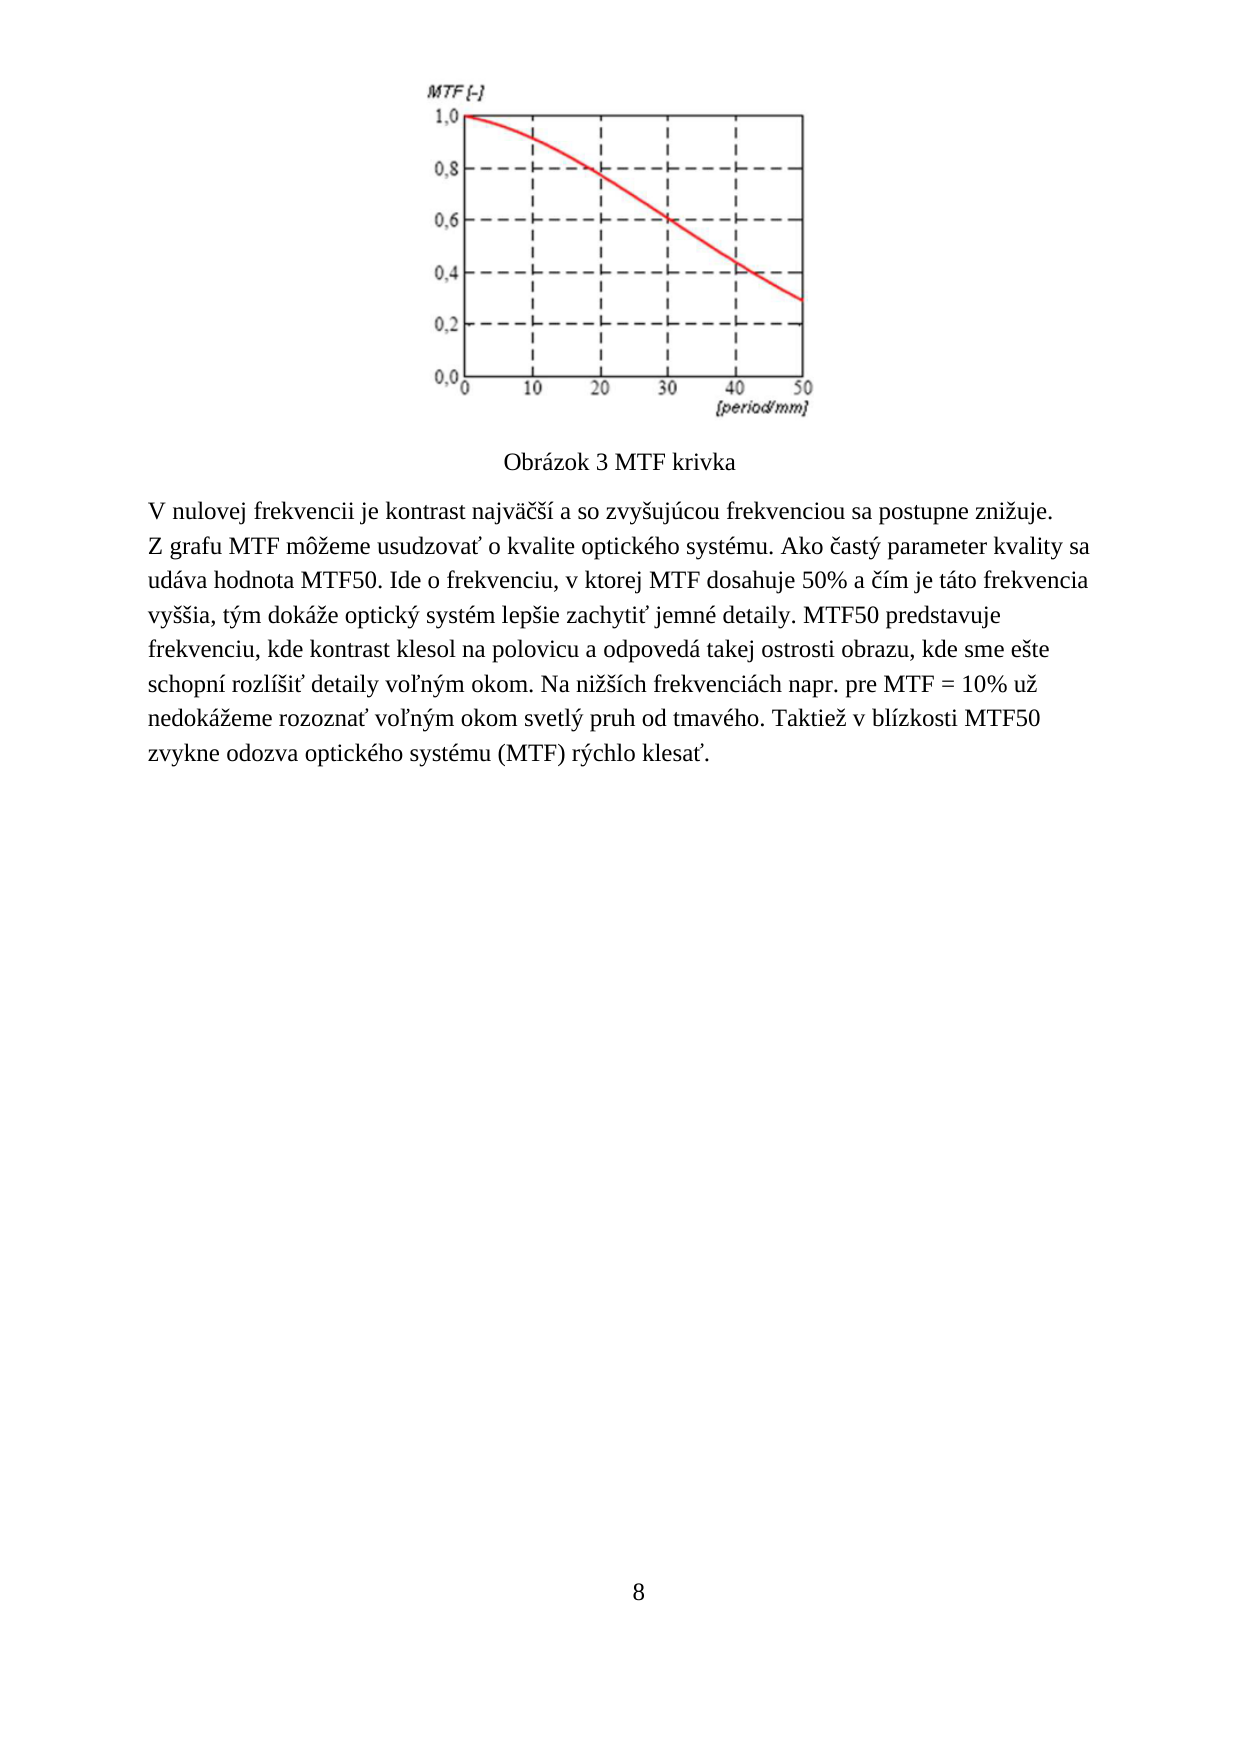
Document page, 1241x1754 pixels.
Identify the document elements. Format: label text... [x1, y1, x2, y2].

text Obrázok 3 MTF krivka [147, 447, 1092, 476]
text V nulovej frekvencii je kontrast najväčší a so zvyšujúcou frekvenciou sa postupne znižuje. Z grafu MTF môžeme usudzovať o kvalite optického systému. Ako častý parameter kvality sa udáva hodnota MTF50. Ide o frekvenciu, v ktorej MTF dosahuje 50% a čím je táto frekvencia vyššia, tým dokáže optický systém lepšie zachytiť jemné detaily. MTF50 predstavuje frekvenciu, kde kontrast klesol na polovicu a odpovedá takej ostrosti obrazu, kde sme ešte schopní rozlíšiť detaily voľným okom. Na nižších frekvenciách napr. pre MTF = 10% už nedokážeme rozoznať voľným okom svetlý pruh od tmavého. Taktiež v blízkosti MTF50 zvykne odozva optického systému (MTF) rýchlo klesať. [148, 496, 1092, 767]
